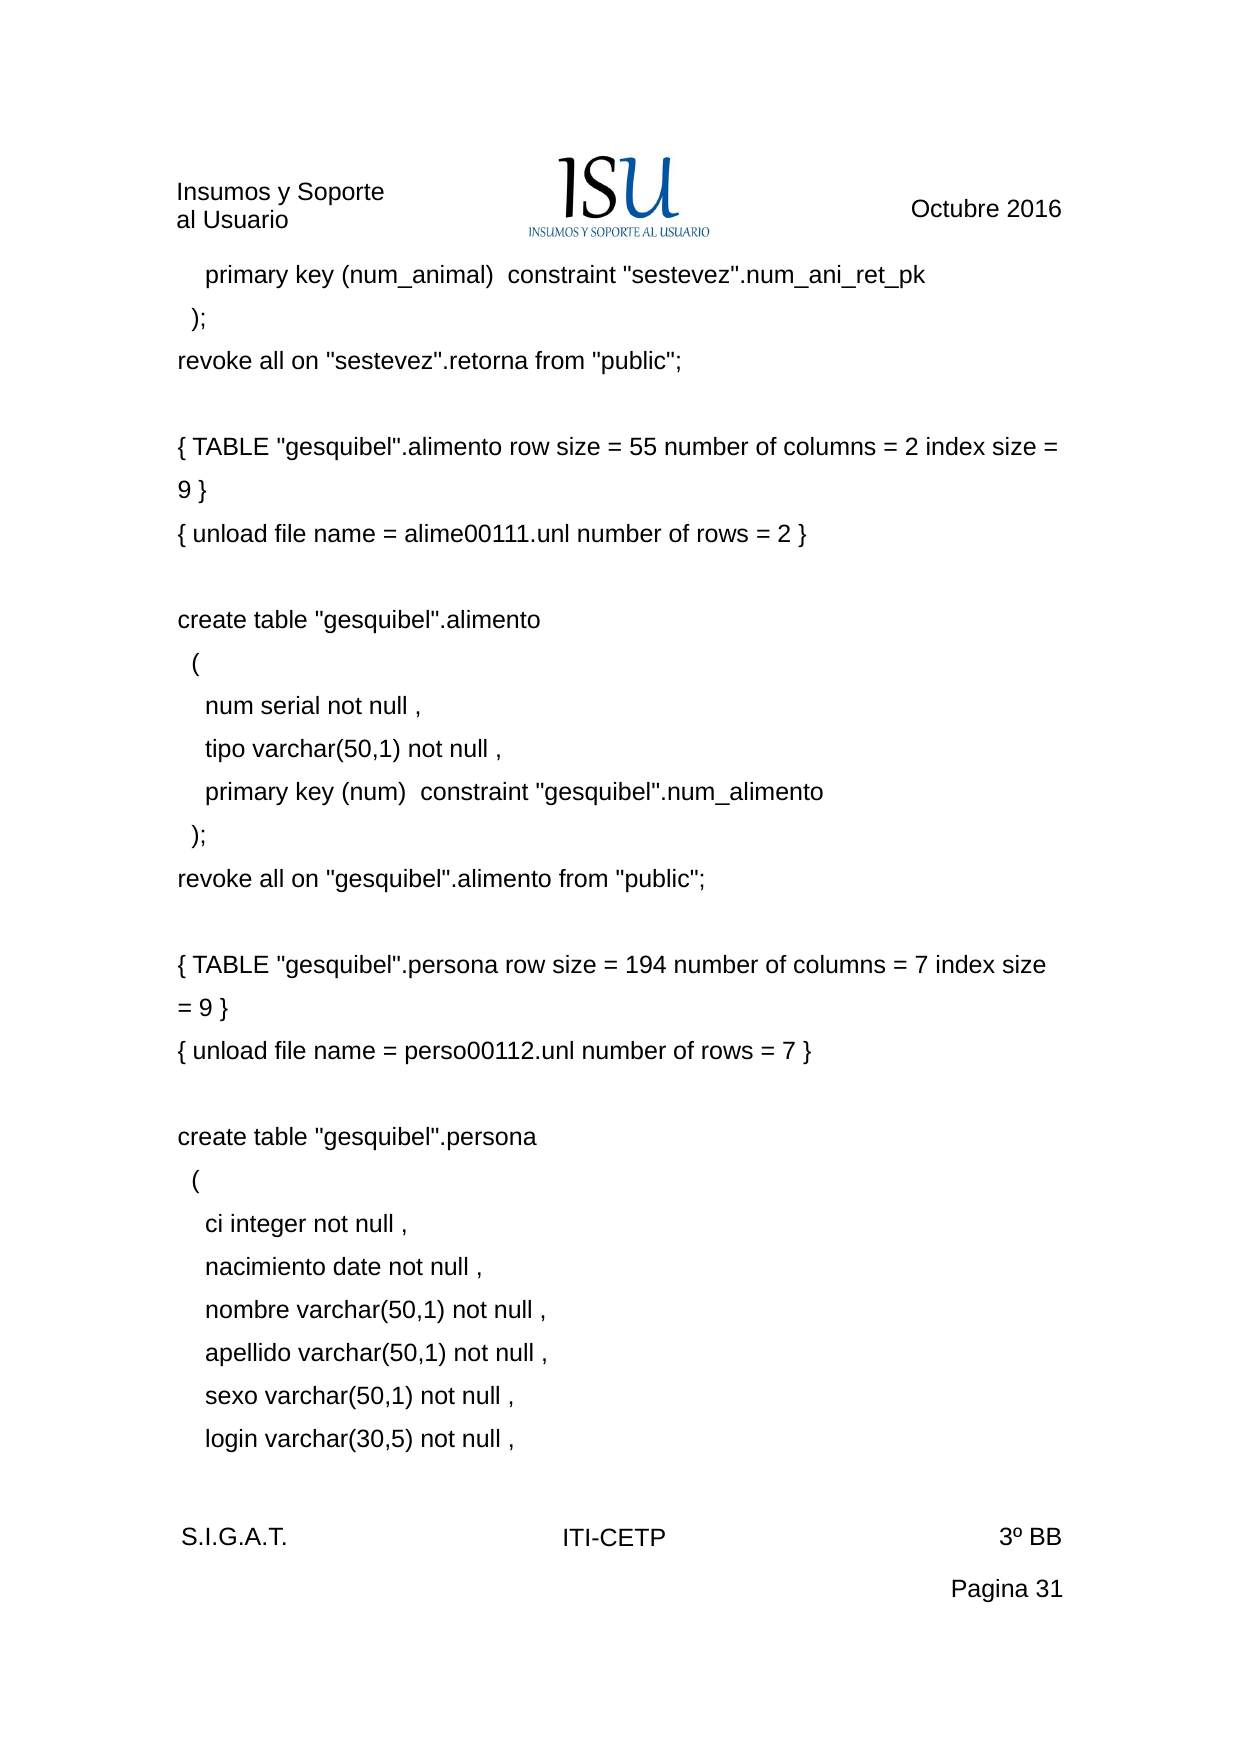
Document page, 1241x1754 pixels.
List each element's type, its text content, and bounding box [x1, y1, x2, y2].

text ); [177, 820, 1063, 849]
text nombre varchar(50,1) not null , [177, 1295, 1063, 1323]
text sexo varchar(50,1) not null , [177, 1381, 1063, 1410]
text apellido varchar(50,1) not null , [177, 1338, 1063, 1367]
text create table "gesquibel".persona [177, 1122, 1063, 1151]
picture [517, 138, 723, 252]
text { TABLE "gesquibel".persona row size = 194 number of columns = 7 index size = 9 } [177, 950, 1063, 1022]
text primary key (num_animal) constraint "sestevez".num_ani_ret_pk [177, 260, 1063, 288]
text login varchar(30,5) not null , [177, 1424, 1063, 1453]
text { unload file name = perso00112.unl number of rows = 7 } [177, 1036, 1063, 1065]
text revoke all on "gesquibel".alimento from "public"; [177, 863, 1063, 892]
text ); [177, 303, 1063, 332]
text { unload file name = alime00111.unl number of rows = 2 } [177, 518, 1063, 547]
text primary key (num) constraint "gesquibel".num_alimento [177, 777, 1063, 806]
text ( [177, 1165, 1063, 1194]
text nacimiento date not null , [177, 1252, 1063, 1280]
text num serial not null , [177, 691, 1063, 720]
text revoke all on "sestevez".retorna from "public"; [177, 346, 1063, 375]
text ( [177, 648, 1063, 677]
text create table "gesquibel".alimento [177, 605, 1063, 633]
text tipo varchar(50,1) not null , [177, 734, 1063, 763]
text { TABLE "gesquibel".alimento row size = 55 number of columns = 2 index size = 9 } [177, 432, 1063, 504]
text ci integer not null , [177, 1208, 1063, 1237]
